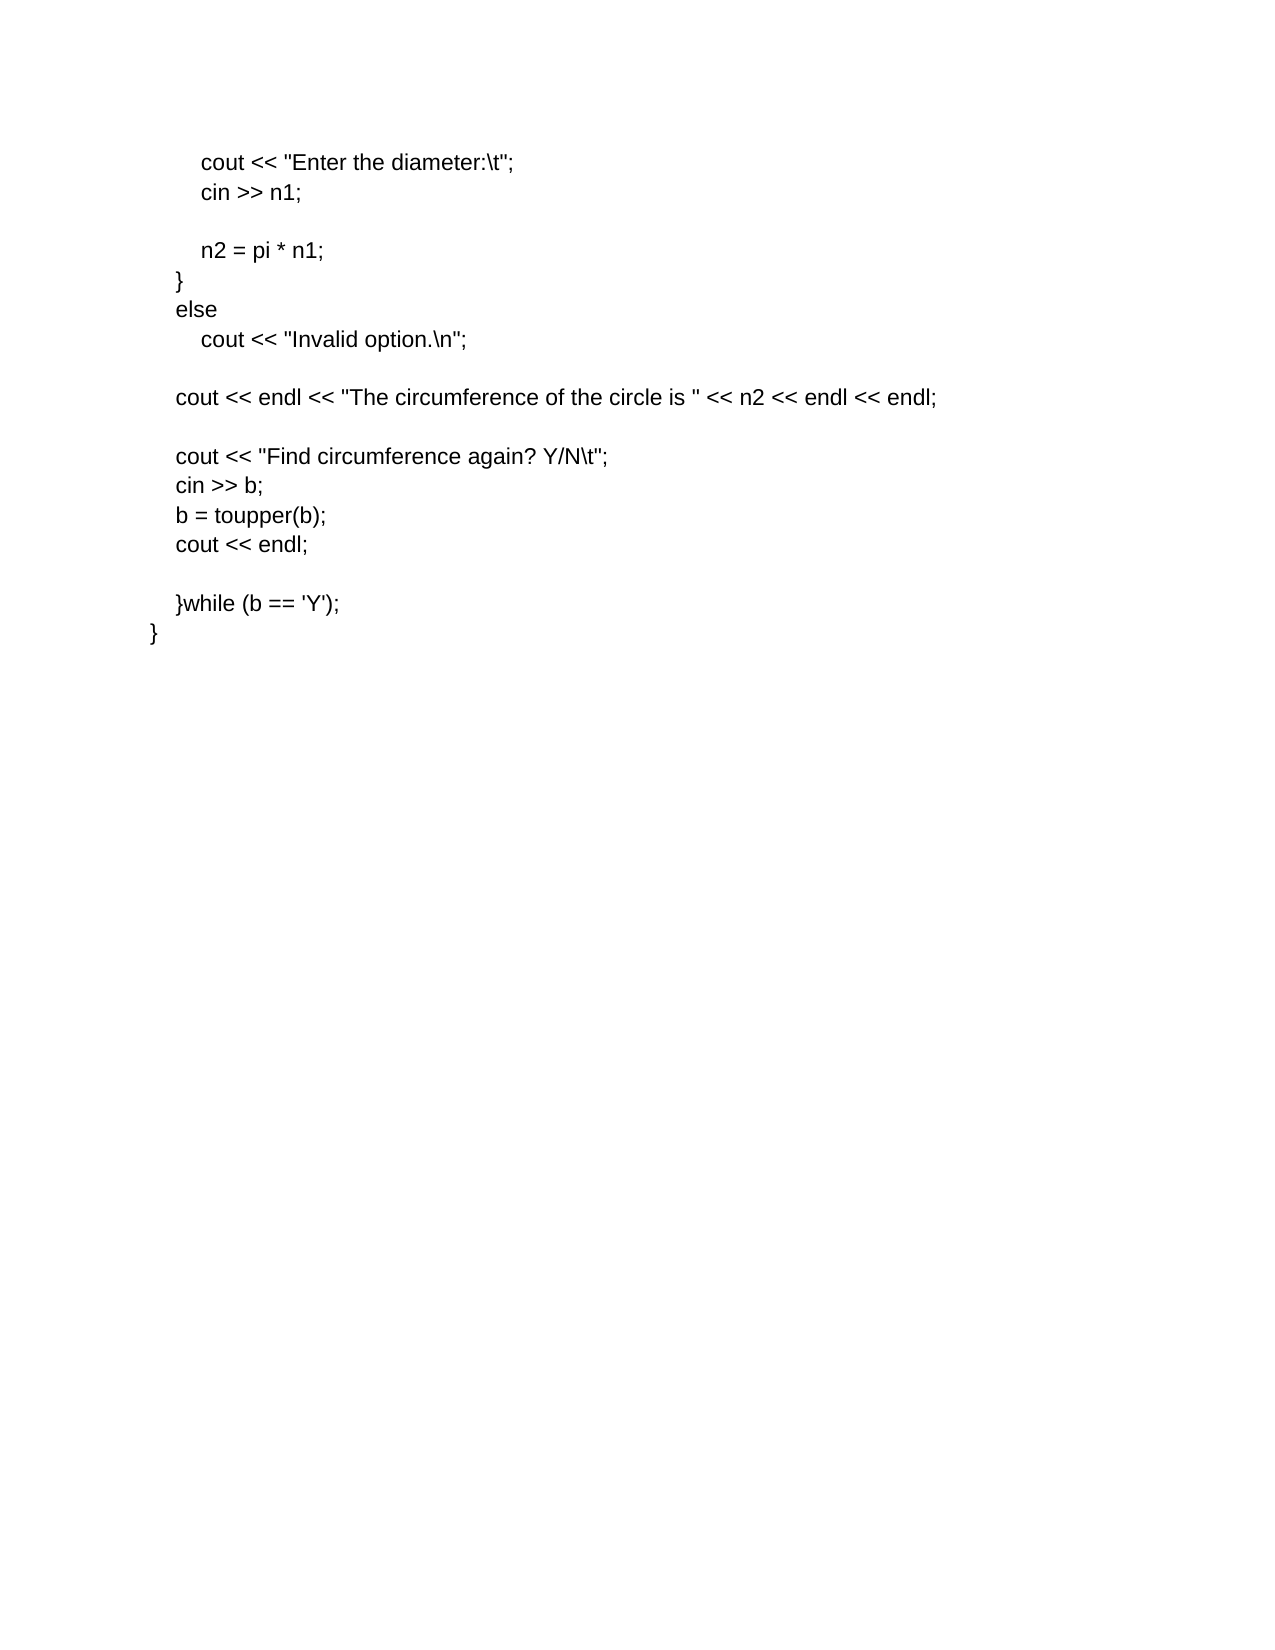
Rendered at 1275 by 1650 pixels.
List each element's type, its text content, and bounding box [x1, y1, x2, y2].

text cin >> n1; [150, 179, 1125, 205]
text n2 = pi * n1; [150, 238, 1125, 264]
text cout << endl; [150, 532, 1125, 557]
text cout << endl << "The circumference of the circle is " << n2 << endl << endl; [150, 385, 1125, 411]
text }while (b == 'Y'); [150, 591, 1125, 616]
text cin >> b; [150, 473, 1125, 499]
text b = toupper(b); [150, 502, 1125, 528]
text } [150, 267, 1125, 293]
text else [150, 297, 1125, 322]
text cout << "Invalid option.\n"; [150, 326, 1125, 352]
text cout << "Enter the diameter:\t"; [150, 150, 1125, 176]
text } [150, 620, 1125, 646]
text cout << "Find circumference again? Y/N\t"; [150, 444, 1125, 469]
